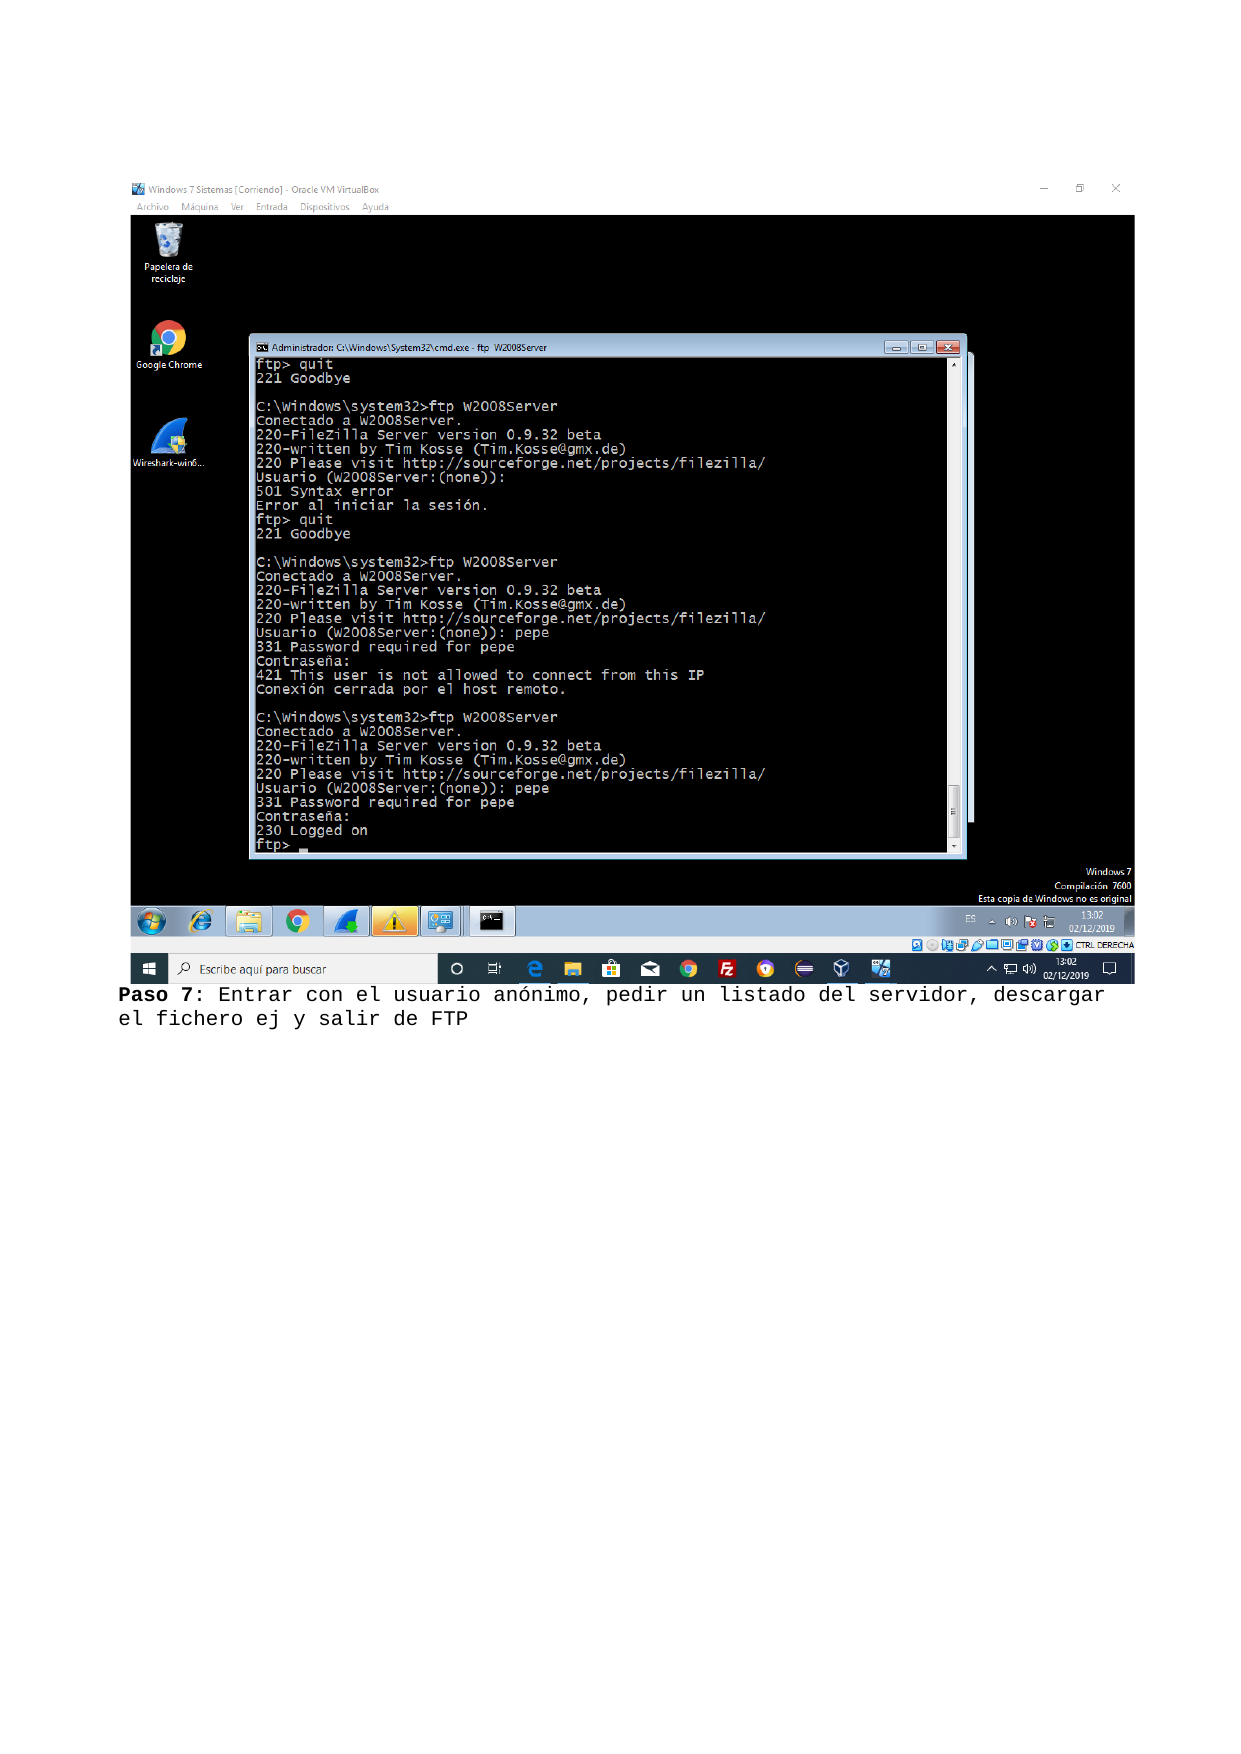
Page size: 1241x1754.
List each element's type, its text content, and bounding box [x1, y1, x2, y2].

text Paso 7: Entrar con el usuario anónimo, pedir un listado del servidor, descargar el fichero ej y salir de FTP [118, 176, 1122, 1031]
picture [130, 181, 1135, 984]
